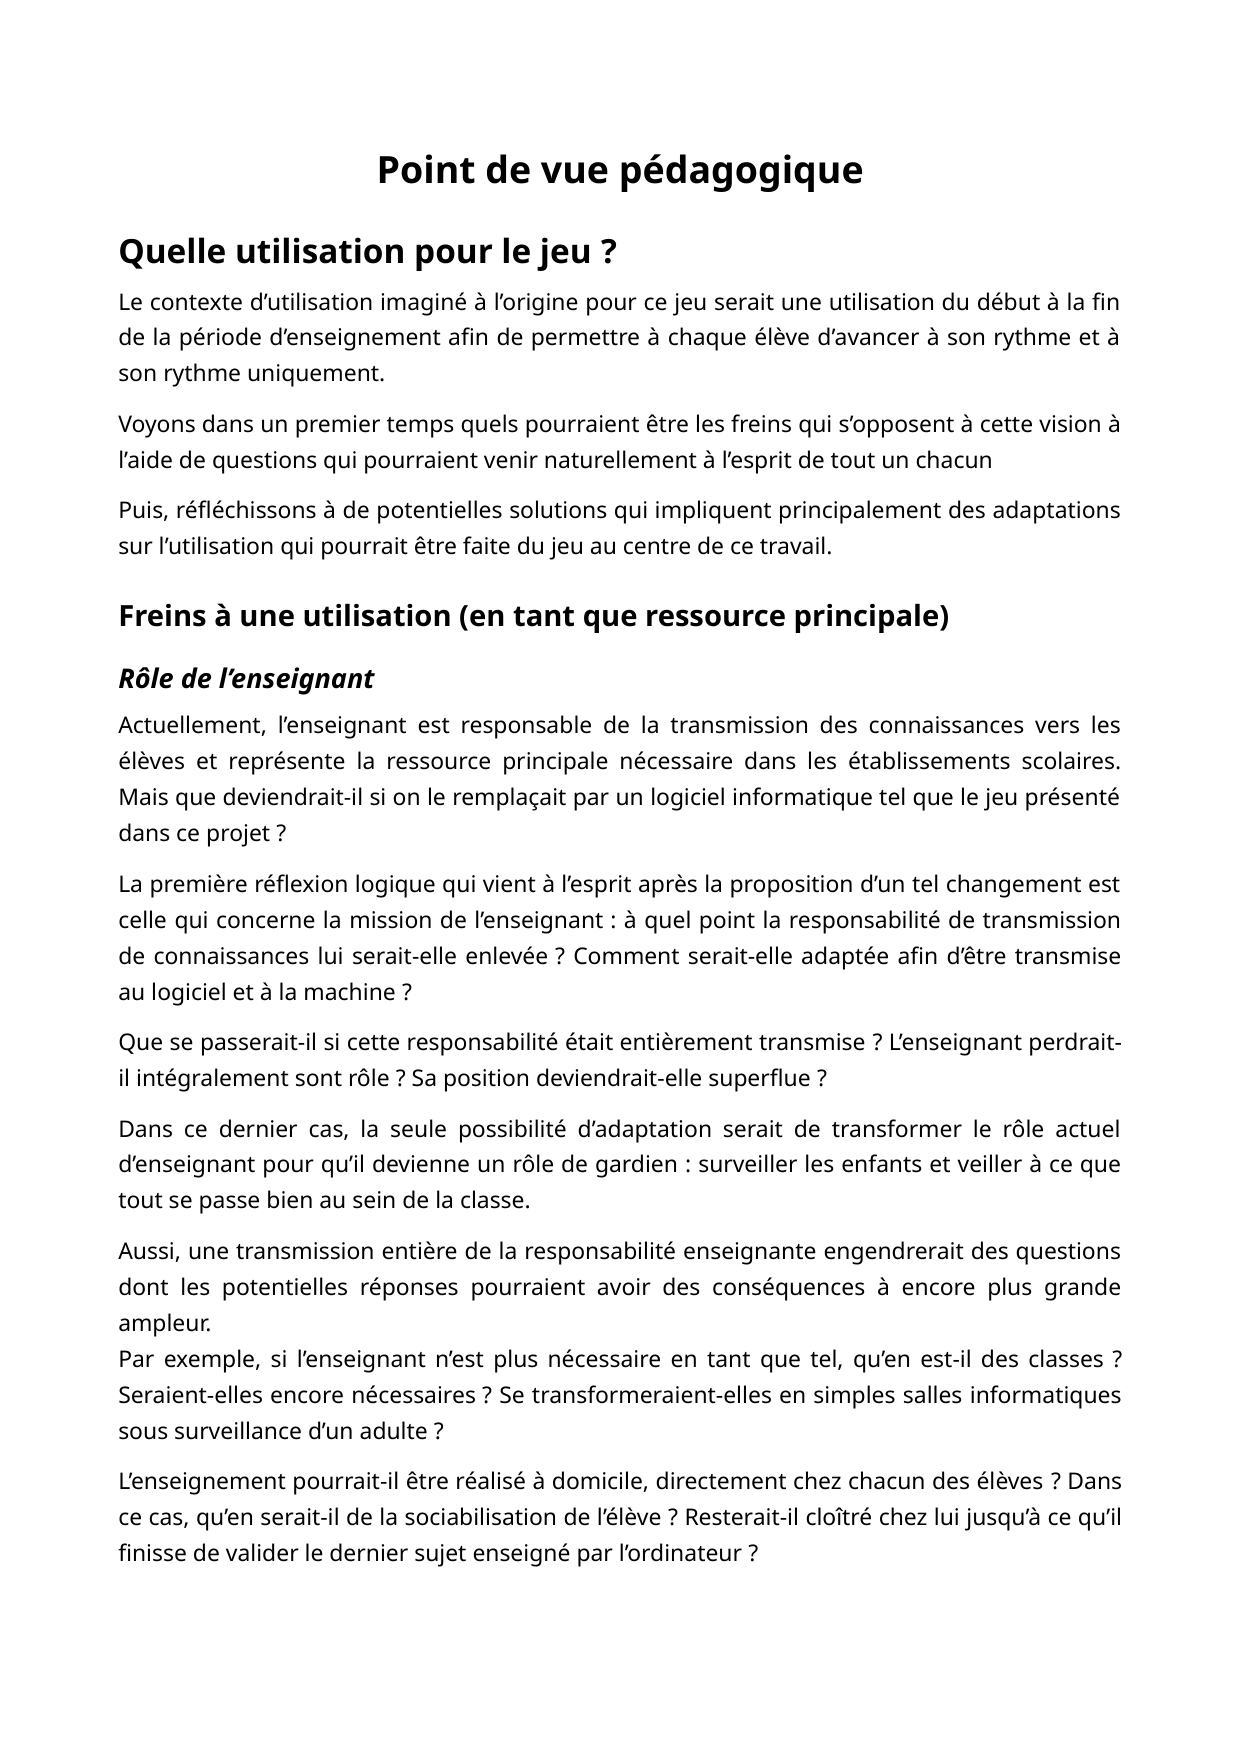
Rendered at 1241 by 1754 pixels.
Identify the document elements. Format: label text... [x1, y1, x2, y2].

text Voyons dans un premier temps quels pourraient être les freins qui s’opposent à cette vision à l’aide de questions qui pourraient venir naturellement à l’esprit de tout un chacun [118, 408, 1122, 475]
text Aussi, une transmission entière de la responsabilité enseignante engendrerait des questions dont les potentielles réponses pourraient avoir des conséquences à encore plus grande ampleur. Par exemple, si l’enseignant n’est plus nécessaire en tant que tel, qu’en est-il des classes ? Seraient-elles encore nécessaires ? Se transformeraient-elles en simples salles informatiques sous surveillance d’un adulte ? [118, 1235, 1122, 1446]
text Dans ce dernier cas, la seule possibilité d’adaptation serait de transformer le rôle actuel d’enseignant pour qu’il devienne un rôle de gardien : surveiller les enfants et veiller à ce que tout se passe bien au sein de la classe. [118, 1112, 1122, 1216]
text Puis, réfléchissons à de potentielles solutions qui impliquent principalement des adaptations sur l’utilisation qui pourrait être faite du jeu au centre de ce travail. [118, 494, 1122, 561]
text Que se passerait-il si cette responsabilité était entièrement transmise ? L’enseignant perdrait-il intégralement sont rôle ? Sa position deviendrait-elle superflue ? [118, 1026, 1122, 1093]
subtitle Quelle utilisation pour le jeu ? [118, 227, 1122, 273]
text Actuellement, l’enseignant est responsable de la transmission des connaissances vers les élèves et représente la ressource principale nécessaire dans les établissements scolaires. Mais que deviendrait-il si on le remplaçait par un logiciel informatique tel que le jeu présenté dans ce projet ? [118, 709, 1122, 848]
text L’enseignement pourrait-il être réalisé à domicile, directement chez chacun des élèves ? Dans ce cas, qu’en serait-il de la sociabilisation de l’élève ? Resterait-il cloîtré chez lui jusqu’à ce qu’il finisse de valider le dernier sujet enseigné par l’ordinateur ? [118, 1465, 1122, 1568]
text Le contexte d’utilisation imaginé à l’origine pour ce jeu serait une utilisation du début à la fin de la période d’enseignement afin de permettre à chaque élève d’avancer à son rythme et à son rythme uniquement. [118, 285, 1122, 388]
subtitle Rôle de l’enseignant [118, 660, 1122, 697]
subtitle Freins à une utilisation (en tant que ressource principale) [118, 595, 1122, 635]
text La première réflexion logique qui vient à l’esprit après la proposition d’un tel changement est celle qui concerne la mission de l’enseignant : à quel point la responsabilité de transmission de connaissances lui serait-elle enlevée ? Comment serait-elle adaptée afin d’être transmise au logiciel et à la machine ? [118, 868, 1122, 1007]
subtitle Point de vue pédagogique [118, 143, 1122, 194]
